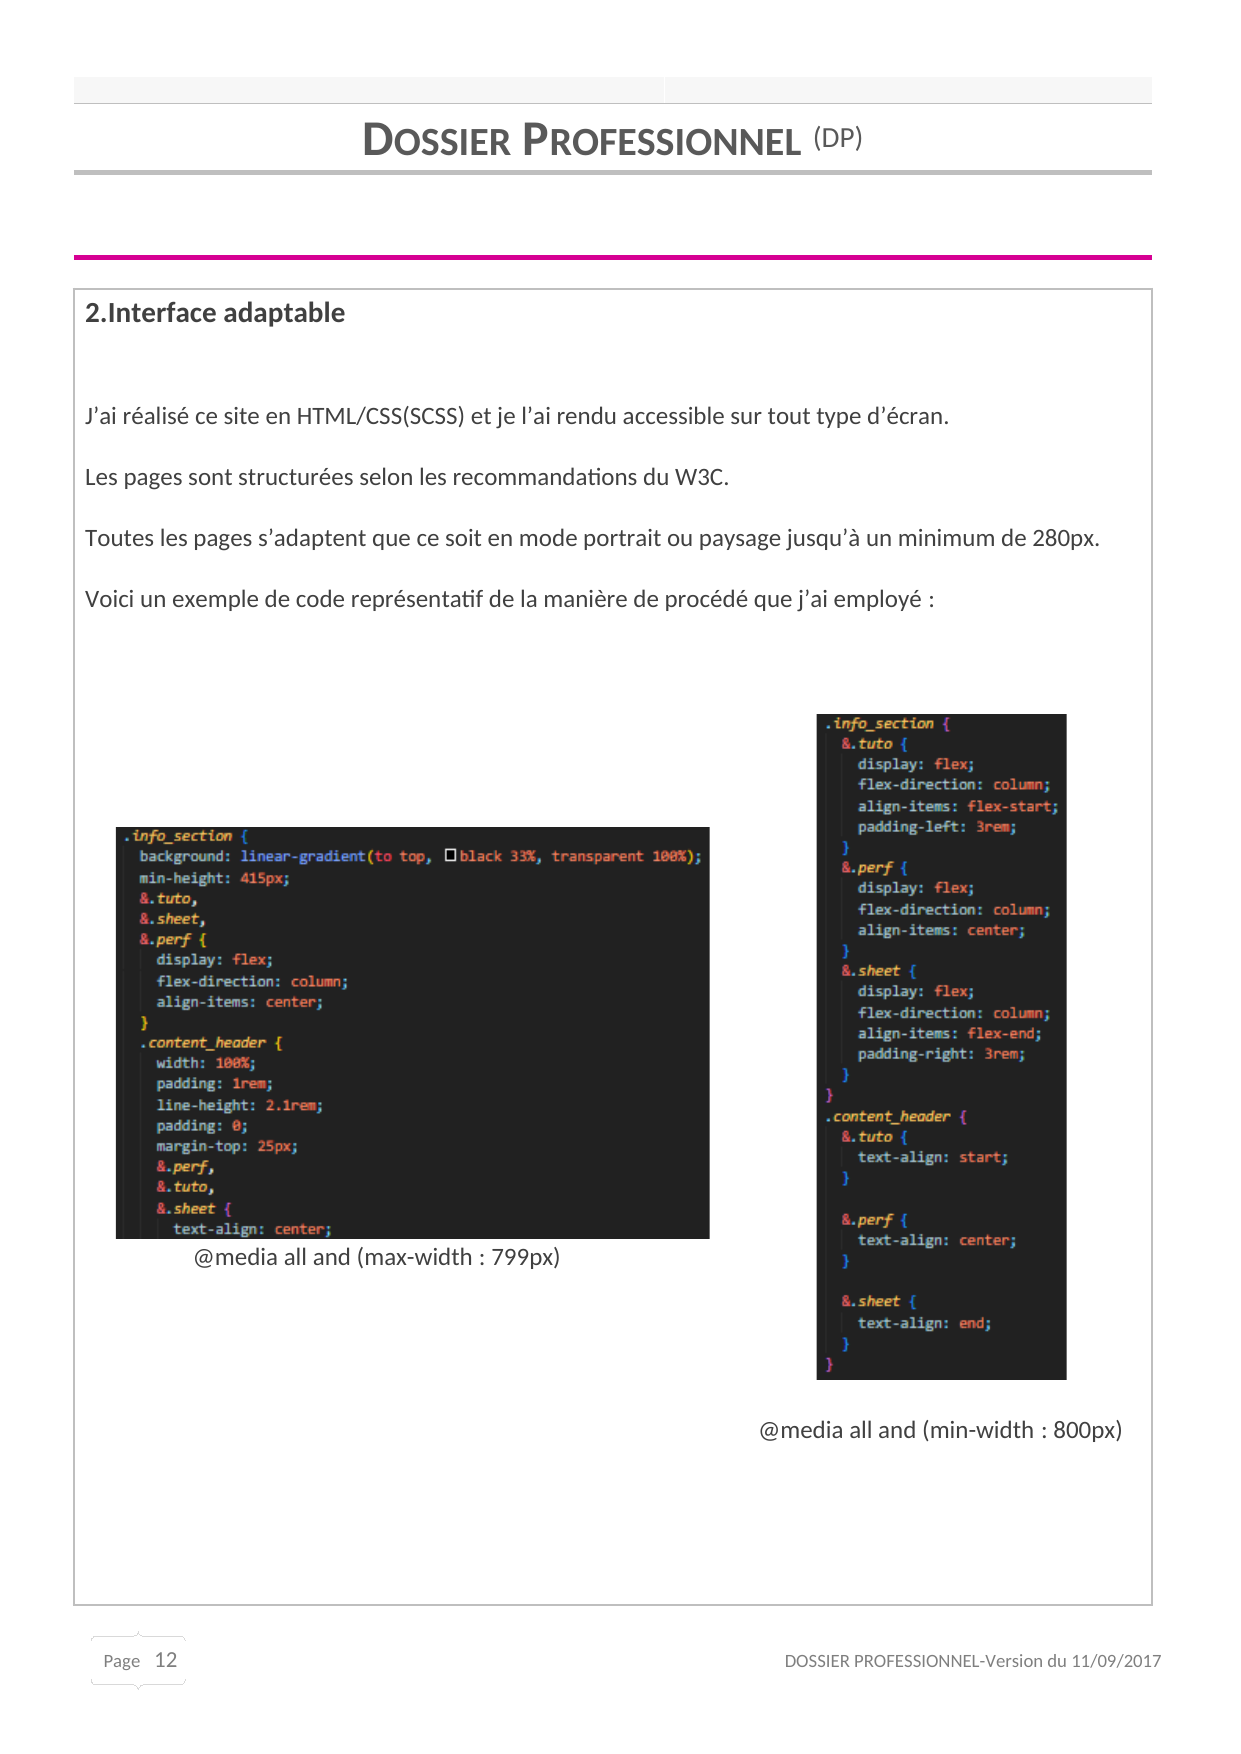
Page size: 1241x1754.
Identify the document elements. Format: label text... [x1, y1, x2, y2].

table_cell III. Maquetter une application 1. Rédaction d’un cahier des charges  Les contraintes d’accessibilité : - le site web doit être conforme aux exigences et aux recommandations de WCAG (Web Content Accessibility Guidelines) et fournir un contenu : perceptible, utilisable, compréhensible et robuste. - le site est gratuit  Les contraintes ergonomiques : - optimisation pour les mobiles, le responsive web design. - amélioration de l’expérience utilisateur en élaborant une interface épurée, n’affichant que les éléments indispensables.  Présentation des différents publics : - le site s’adresse à toutes les personnes passionnées par le piano ou ceux qui veulent apprendre. - l’application permet de gérer 2 profils (Administrateur, Utilisateur). Chaque profil aura des droits spécifiques. Ces droits sont définis de manière fixe et ne sont pas configurables.  L’arborescence des pages du site web. - le site doit avoir un dispositif de navigation simple et intuitif. - liens vers le différentes catégories du site à l’affichage de la page d’accueil. - un menu plein écran apparaît en cliquant sur un bouton de la barre de navigation ( qui disparaît en scrollant vers le bas et inversement) et donne accès à toutes les pages du site ainsi qu’à différents réseaux sociaux. - pied de page, avec les mentions légales, la charte du site, un « à propos » et liens vers différents réseaux sociaux. 2. Les wireframes En fonction de du cahier des charges établi j'ai ensuite élaboré la structure des pages en wireframe. J'ai décidé de suivre le principe de KISS ("Keep It Stupid and Simple") qui dit que l'interface utilisateur doit être la plus simple et la plus intuitive possible. Des icones, assez grandes pour être cliquables même par des gros doigts, une mise en page qui respecte le confort utilisateur quand il navigue à une seule main, des boutons de taille suffisante, ... J'ai alors pu mettre en place les différents éléments de navigation de façon ergonomique et proposer les wireframes des différentes pages. Vous trouverez les wireframes de toutes les pages du site en annexe 1 p.37 3. Arborescence du site En fonction du cahier des charges et des WireFrames que j’ai présenté plus haut j’ai pu établir une arborescence du squelette du site. IV. Réaliser une interface utilisateur web statique et adaptable 1. Interface statique Étant daltonien et faisant le site sans aide extérieure, j’ai décidé de n’utiliser que des nuances de gris pour ne pas me retrouver avec un résultat, au niveau de la palette de couleurs utilisées, qui aurait sans été légèrement étrange. Mon principal soucis était donc de respecter les wireframes dans leur structures. Cependant, pour que le résultat ne pas trop « plat » j’ai opté pour une utilisation à peu près généralisée d’effets d’ombrage avec text-shadow, box-shadow et l’animation de nombreux éléments. Pour mettre en place tout ceci, j’ai utilisé SASS que j’apprécie pour le fait que l’on puisse compartimenter les différentes parties du site dans des fichiers séparés et pour la notation que je trouve plus intuitive et moins laborieuse que le vanilla CSS. Pour ce qui est des animations j’ai utilisé GSAP pour les éléments qui composent les pages et barba.js pour avoir une transition entre les pages qui sont toutes les deux des librairies javascript. GSAP est particulièrement utile pour ses time-lines qui permettent d’éviter un travail extrêmement laborieux si l’on voulait réaliser la même chose en CSS. Quant à barba.js il est utilisé conjointement à GSAP car il est nécessaire au chargement d’une page d’imbriquer GSAP dans des fonctions de barba.js pour que les éléments animés puissent d’afficher. Les différents fichiers .scss du projet Exemple de code en scss qui montre sa syntaxe particulière et quelques propriétés (aux lignes 81, 88, 89, 112, 113) utiles au fonctionnement de GSAP capture 1 capture 2 Ces trois capture d’écrans montre pour la « capture 1 » l’imbrication de GSAP et barba.js, pour la « capture 2 » comment on utilise les propriétés CSS avec GSAP ( ex. lié à l’extrait de code scss précedent) et pour la « capture 3 » la fonction qui initialise barba.js et permet d’effectuer la transition entre les pages et l’animation des éléments au chargement de la page. Capture 3 2.Interface adaptable J’ai réalisé ce site en HTML/CSS(SCSS) et je l’ai rendu accessible sur tout type d’écran. Les pages sont structurées selon les recommandations du W3C. Toutes les pages s’adaptent que ce soit en mode portrait ou paysage jusqu’à un minimum de 280px. Voici un exemple de code représentatif de la manière de procédé que j’ai employé : @media all and (max-width : 799px) @media all and (min-width : 800px) V. Développer une interface utilisateur web dynamique La plupart des pages de ce site sont dynamiques car le contenu de chacune d’entre elles varie en fonction de différents paramètres. Pour illustrer ceci je vais simplement vous montrer un extrait du code de la page Contenu illustrant ceci : Les contenus proposés apparaîtront sous forme de carte ayant toute la même structure (voir wireframes annexe 1 p.37 « page Contenu desktop/mobile » et « détails cartes page Contenu). Un titre, le nom du compositeur, sa catégorie (tutoriel, performance, partition), son niveau (facile,moyen, difficile, très difficile), le nombre de likes et une mention indiquant : - « le prix » du contenu si l’utilisateur n’a pas acheté le contenu ou que celui-ci n’est pas connecté - « gratuit » et si c’est le cas que le contenu soit accessible sans nécessité d’être connecté - « votre contenu » si l’utilisateur est l’auteur du contenu - « acheté » si l’utilisateur a acheté le contenu Ligne 173 : récupération de tous les contenus demandés par l’utilisateur Ligne 177 : récupération des informations sur chaque contenus récupérés ligne 173 Ligne 192 à 196 : affichage des informations propres à chaque contenus demandés Ligne 200 à 205 : vérification qu’un utilisateur est connecté. Si c’est la cas, on vérifie quels sont les contenus qu’il a acheté. Ligne 209 : si le contenu est gratuit ou que l’utilisateur connecté est l’auteur du contenu Ligne 212 : si le contenu est gratuit est que l’utilisateur connecté n’est pas l’auteur du contenu on affiche « free » et il peut le regarder. Ligne 218 : si le l’utilisateur connecté est l’auteur du contenu on affiche « your content » et il peut le regarder Ligne 232 : si le contenu n’est pas gratuit et qu’un utilisateur est connecté Ligne 235 : si l’utilisateur connecté n’a pas acheté le contenu on affiche « son prix » et lui on propose de l’acheter Ligne 245 : si l’utilisateur connecté a acheté le contenu on affiche « purchased » et il peut le regarder Ligne 261 : si l’utilisateur n’est pas connecté Ligne 264 : si le contenu n’est pas gratuit on affiche le prix du contenu et on propose à l’utilisateur non connecté de se connecter ou de créer un compte Ligne 274 : si le contenu est gratuit on affiche « free » et l’utilisateur non connecté peut le regarder VI. Réaliser une interface utilisateur avec une solution de gestion de contenu Comme vous avez pu le constater dans les points précédant, il apparaît que ce projet répond, je pense, à ce que l’on peut assimiler à une interface utilisateur avec solution de gestion de contenu car : - un utilisateur peut créer un compte, se connecter, supprimer son compte - il est possible de modifier son nom, prénom, mot de passe - on peut poster des contenus, en modifier tous les élément, les supprimer, les liker ou les signaler quand on en est pas l’auteur - on peut poster des commentaires, les modifier, les liker quand on en est pas l’auteur - on peut contacter un administrateur - on peut recevoir des notifications pour diverses raisons VII. La phase de test de la partie front-end Pour obtenir un bon résultat en ce qui concerne le web responsive design j’ai travaillé avec : - des navigateurs différents (chrome, edge, firefox, opéra) - des tailles d’écrans différentes - les outils disponibles dans les consoles des navigateurs pour simuler des événements tactiles etc.. - le validateur du W3C (https://validator.w3.org/) pour l’HTML - le validateur (https://jigsaw.w3.org/css-validator/) pour le CSS VIII. Sécurité Les mesures prises pour la sécurité seront traitées dans l’exemple n°2 qui traite de la partie back-end du projet car bien que des mesures de sécurité existent du côté front-end elles sont complémentaires à ce qui a été mis en place du côté back-end qui est la pierre angulaire en ce qui concerne la sécurité d’un site web. Donc pour éviter les répétitions, je vous invite à consulter cette section. Voici néanmoins quelques éléments essentiels que nous pouvons citer dans cette partie : - Toutes les parties du site où des actions peuvent influer sur le contenu du site sont protégées par l’authentification. - Tous les entrées utilisateurs sont vérifiées côté front et côté back et, quand elles sont affichées, les variables sont échappées avec htmlspecialchars. [75, 290, 1151, 1604]
picture [816, 714, 1067, 1380]
picture [115, 827, 710, 1239]
